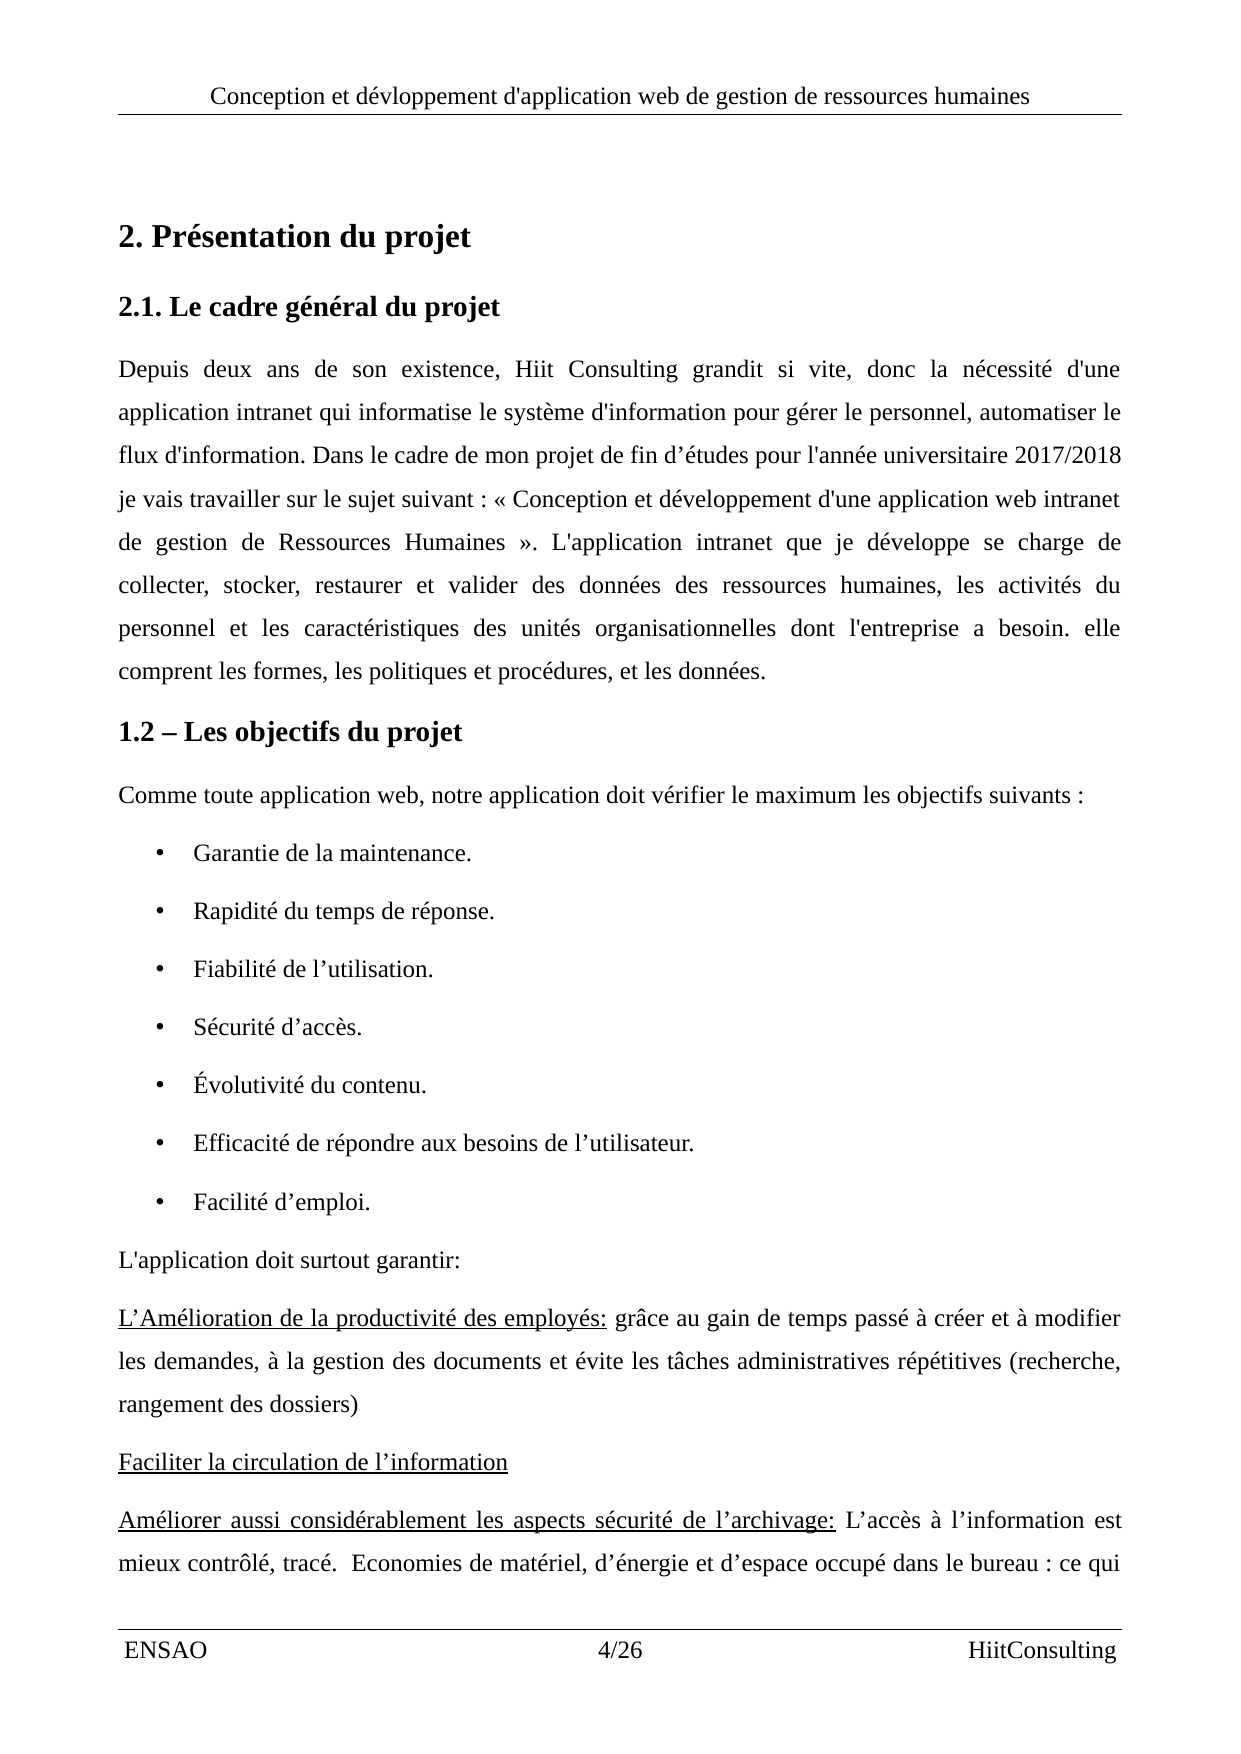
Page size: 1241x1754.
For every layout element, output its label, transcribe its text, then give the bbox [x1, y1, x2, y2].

text 2.1. Le cadre général du projet [118, 289, 1122, 323]
list Sécurité d’accès. [156, 1012, 1122, 1041]
text 1.2 – Les objectifs du projet [118, 714, 1122, 748]
text Comme toute application web, notre application doit vérifier le maximum les objectifs suivants : [118, 780, 1122, 808]
list Garantie de la maintenance. [156, 838, 1122, 867]
list Efficacité de répondre aux besoins de l’utilisateur. [156, 1128, 1122, 1157]
text Améliorer aussi considérablement les aspects sécurité de l’archivage: L’accès à l’information est mieux contrôlé, tracé. Economies de matériel, d’énergie et d’espace occupé dans le bureau : ce qui [118, 1505, 1122, 1577]
list Évolutivité du contenu. [156, 1070, 1122, 1099]
text Faciliter la circulation de l’information [118, 1447, 1122, 1476]
text 2. Présentation du projet [118, 217, 1122, 255]
text Depuis deux ans de son existence, Hiit Consulting grandit si vite, donc la nécessité d'une application intranet qui informatise le système d'information pour gérer le personnel, automatiser le flux d'information. Dans le cadre de mon projet de fin d’études pour l'année universitaire 2017/2018 je vais travailler sur le sujet suivant : « Conception et développement d'une application web intranet de gestion de Ressources Humaines ». L'application intranet que je développe se charge de collecter, stocker, restaurer et valider des données des ressources humaines, les activités du personnel et les caractéristiques des unités organisationnelles dont l'entreprise a besoin. elle comprent les formes, les politiques et procédures, et les données. [118, 354, 1122, 685]
list Fiabilité de l’utilisation. [156, 954, 1122, 983]
text L’Amélioration de la productivité des employés: grâce au gain de temps passé à créer et à modifier les demandes, à la gestion des documents et évite les tâches administratives répétitives (recherche, rangement des dossiers) [118, 1303, 1122, 1418]
list Rapidité du temps de réponse. [156, 896, 1122, 925]
list Facilité d’emploi. [156, 1187, 1122, 1215]
text L'application doit surtout garantir: [118, 1245, 1122, 1273]
